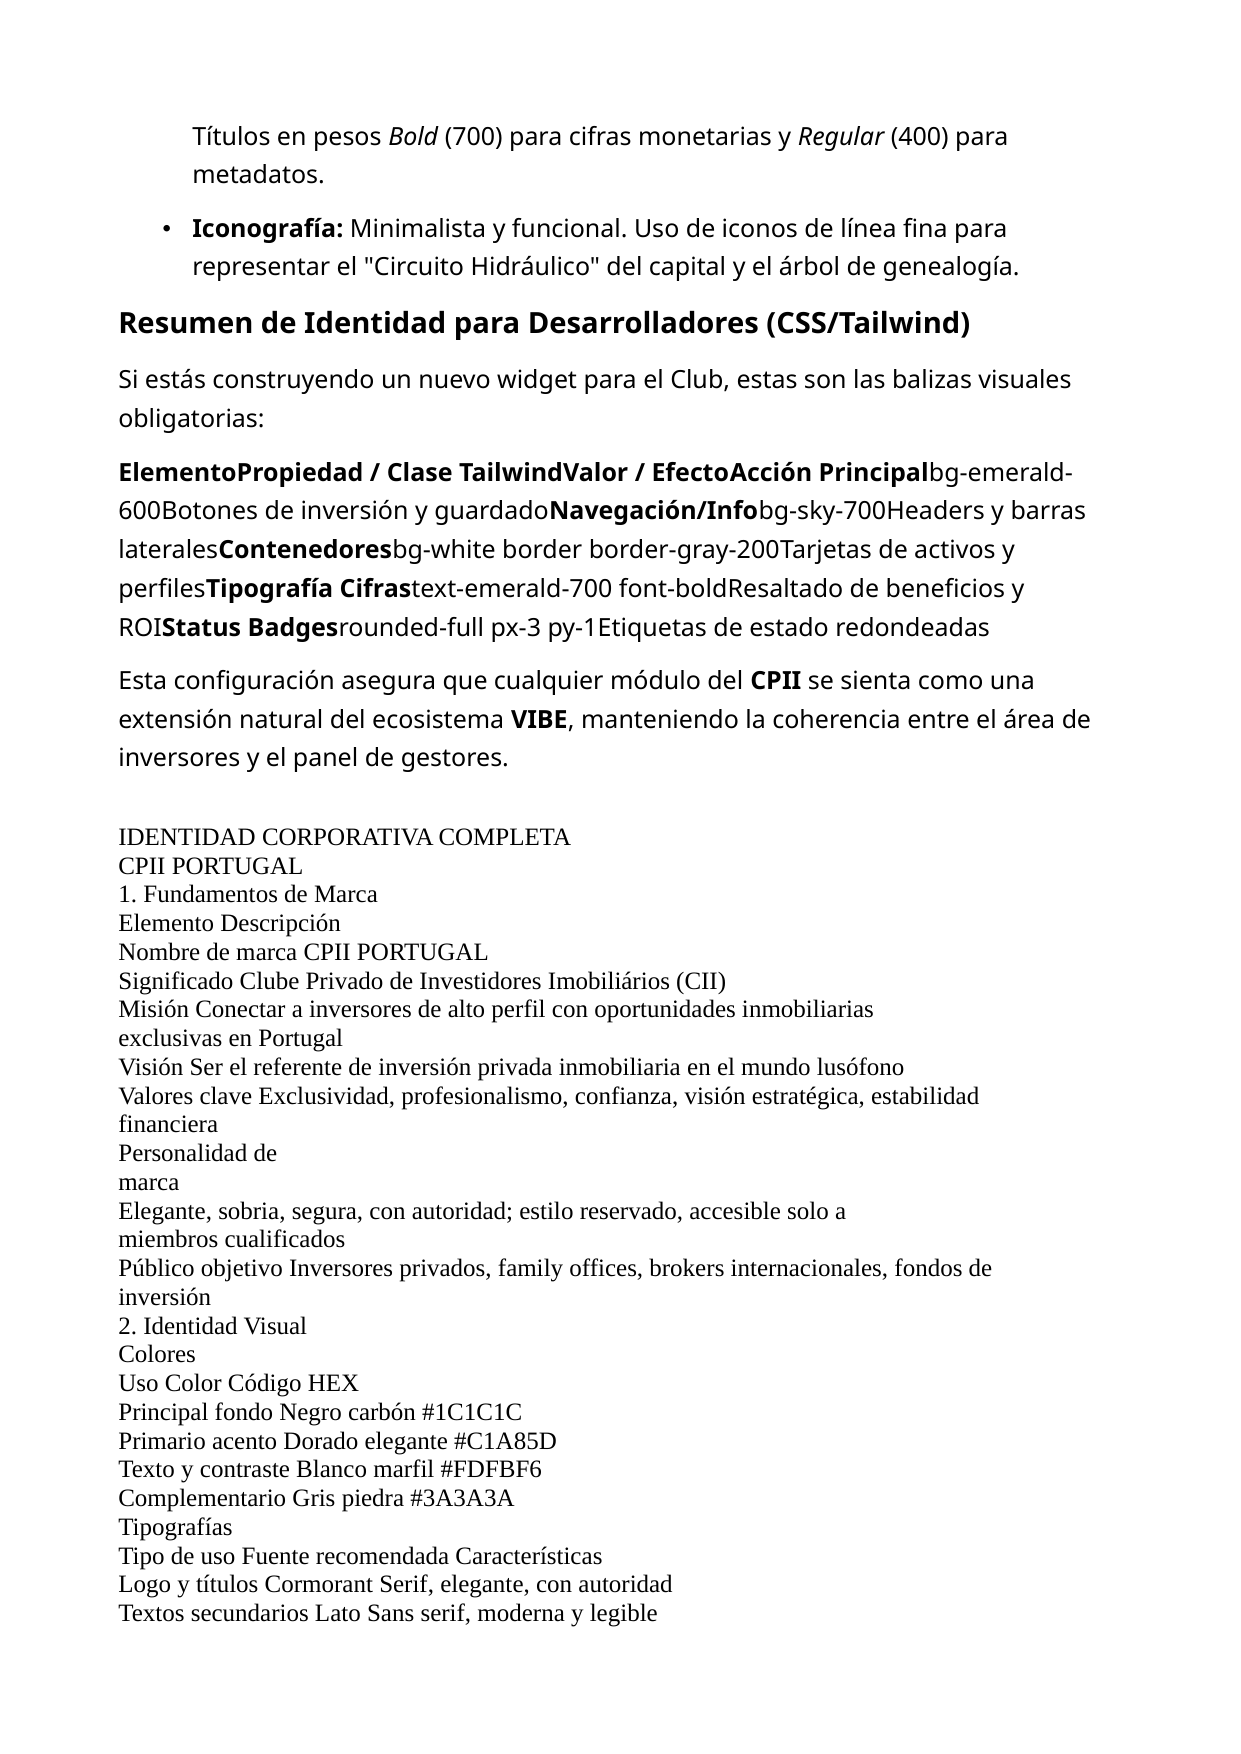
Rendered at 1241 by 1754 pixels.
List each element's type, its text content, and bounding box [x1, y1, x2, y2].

table_cell IDENTIDAD CORPORATIVA COMPLETA CPII PORTUGAL 1. Fundamentos de Marca Elemento Descripción Nombre de marca CPII PORTUGAL Significado Clube Privado de Investidores Imobiliários (CII) Misión Conectar a inversores de alto perfil con oportunidades inmobiliarias exclusivas en Portugal Visión Ser el referente de inversión privada inmobiliaria en el mundo lusófono Valores clave Exclusividad, profesionalismo, confianza, visión estratégica, estabilidad financiera Personalidad de marca Elegante, sobria, segura, con autoridad; estilo reservado, accesible solo a miembros cualificados Público objetivo Inversores privados, family offices, brokers internacionales, fondos de inversión 2. Identidad Visual Colores Uso Color Código HEX Principal fondo Negro carbón #1C1C1C Primario acento Dorado elegante #C1A85D Texto y contraste Blanco marfil #FDFBF6 Complementario Gris piedra #3A3A3A Tipografías Tipo de uso Fuente recomendada Características Logo y títulos Cormorant Serif, elegante, con autoridad Textos secundarios Lato Sans serif, moderna y legible [118, 822, 1122, 1627]
table_cell Títulos en pesos Bold (700) para cifras monetarias y Regular (400) para metadatos. Iconografía: Minimalista y funcional. Uso de iconos de línea fina para representar el "Circuito Hidráulico" del capital y el árbol de genealogía. Resumen de Identidad para Desarrolladores (CSS/Tailwind) Si estás construyendo un nuevo widget para el Club, estas son las balizas visuales obligatorias: ElementoPropiedad / Clase TailwindValor / EfectoAcción Principalbg-emerald-600Botones de inversión y guardadoNavegación/Infobg-sky-700Headers y barras lateralesContenedoresbg-white border border-gray-200Tarjetas de activos y perfilesTipografía Cifrastext-emerald-700 font-boldResaltado de beneficios y ROIStatus Badgesrounded-full px-3 py-1Etiquetas de estado redondeadas Esta configuración asegura que cualquier módulo del CPII se sienta como una extensión natural del ecosistema VIBE, manteniendo la coherencia entre el área de inversores y el panel de gestores. [118, 118, 1122, 822]
